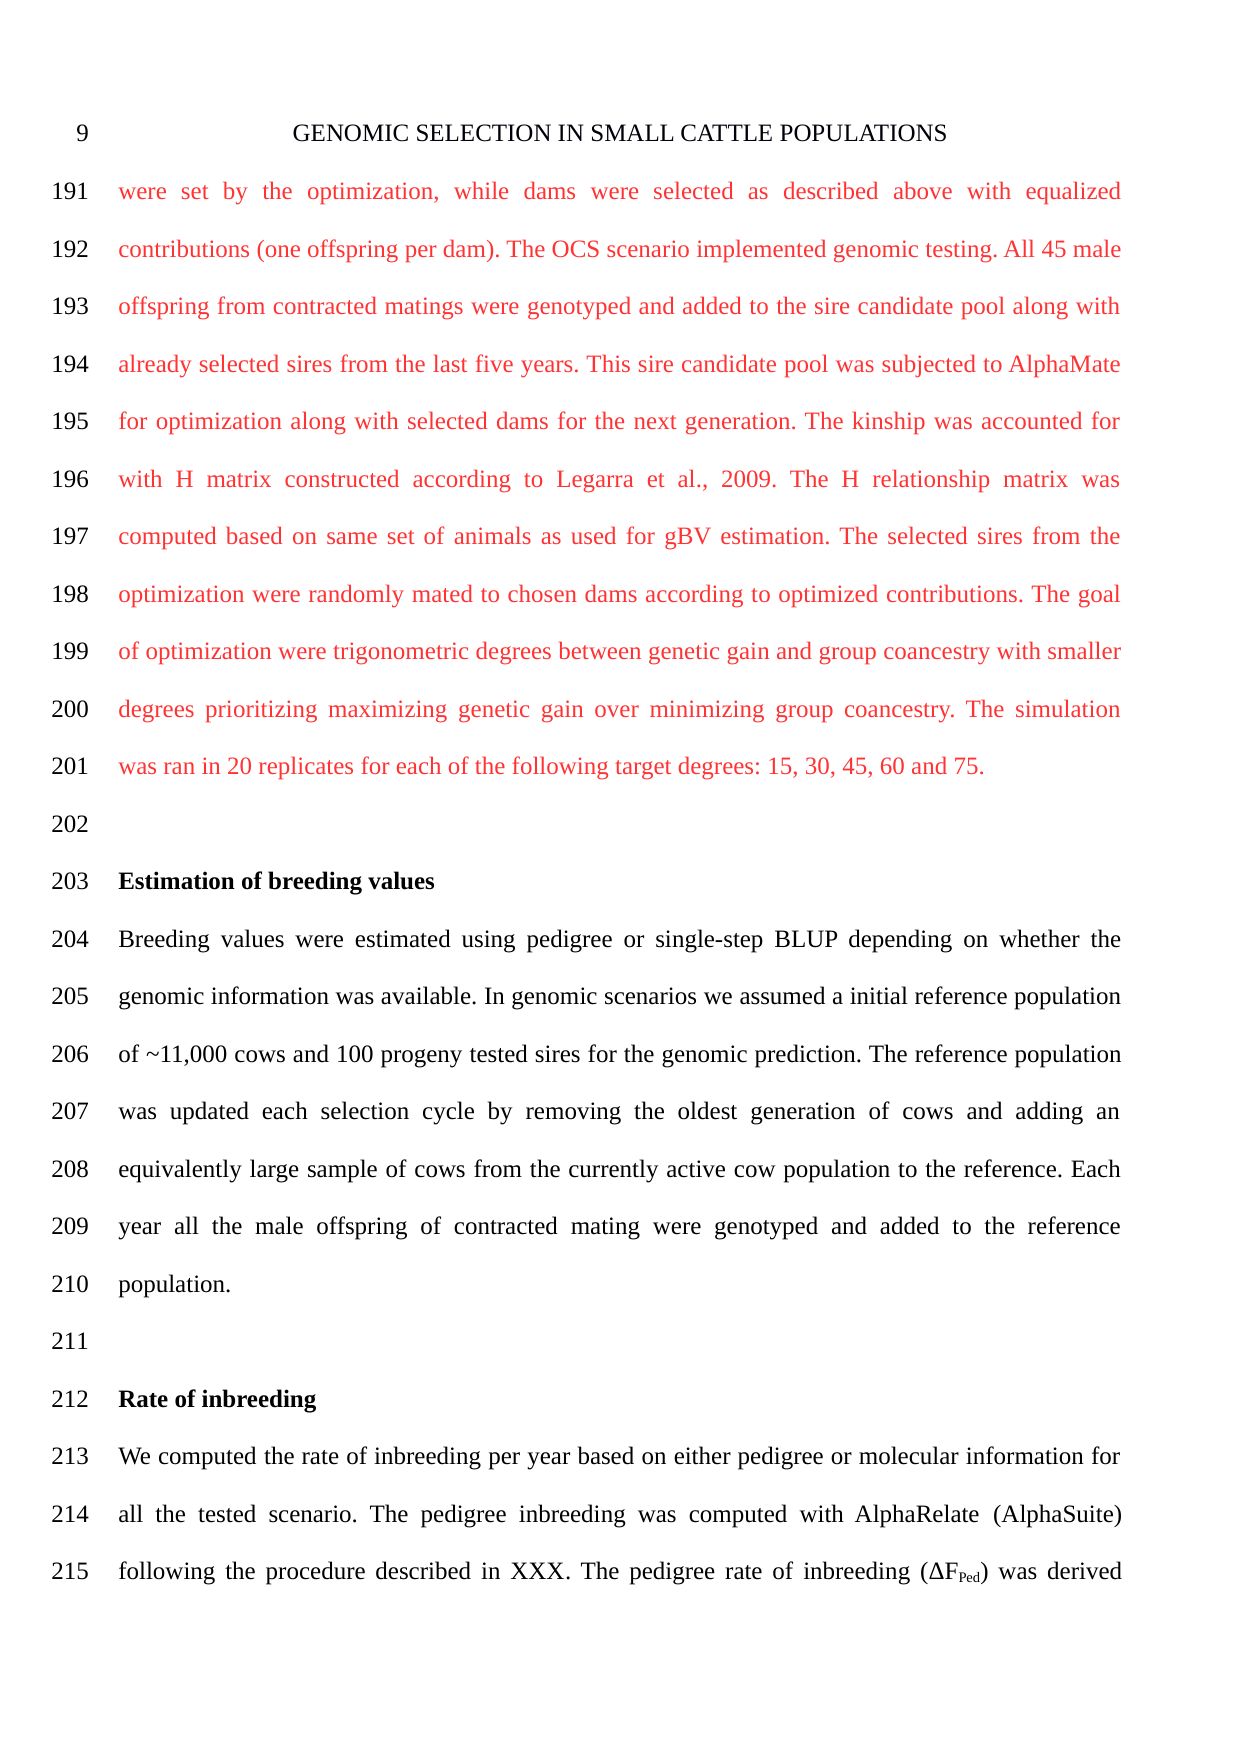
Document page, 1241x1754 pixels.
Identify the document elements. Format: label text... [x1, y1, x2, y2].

text Rate of inbreeding [118, 1384, 1122, 1413]
text We computed the rate of inbreeding per year based on either pedigree or molecular information for all the tested scenario. The pedigree inbreeding was computed with AlphaRelate (AlphaSuite) following the procedure described in XXX. The pedigree rate of inbreeding (ΔFPed) was derived [118, 1441, 1122, 1585]
text Estimation of breeding values [118, 866, 1122, 895]
text were set by the optimization, while dams were selected as described above with equalized contributions (one offspring per dam). The OCS scenario implemented genomic testing. All 45 male offspring from contracted matings were genotyped and added to the sire candidate pool along with already selected sires from the last five years. This sire candidate pool was subjected to AlphaMate for optimization along with selected dams for the next generation. The kinship was accounted for with H matrix constructed according to Legarra et al., 2009. The H relationship matrix was computed based on same set of animals as used for gBV estimation. The selected sires from the optimization were randomly mated to chosen dams according to optimized contributions. The goal of optimization were trigonometric degrees between genetic gain and group coancestry with smaller degrees prioritizing maximizing genetic gain over minimizing group coancestry. The simulation was ran in 20 replicates for each of the following target degrees: 15, 30, 45, 60 and 75. [118, 176, 1122, 780]
text Breeding values were estimated using pedigree or single-step BLUP depending on whether the genomic information was available. In genomic scenarios we assumed a initial reference population of ~11,000 cows and 100 progeny tested sires for the genomic prediction. The reference population was updated each selection cycle by removing the oldest generation of cows and adding an equivalently large sample of cows from the currently active cow population to the reference. Each year all the male offspring of contracted mating were genotyped and added to the reference population. [118, 924, 1122, 1298]
